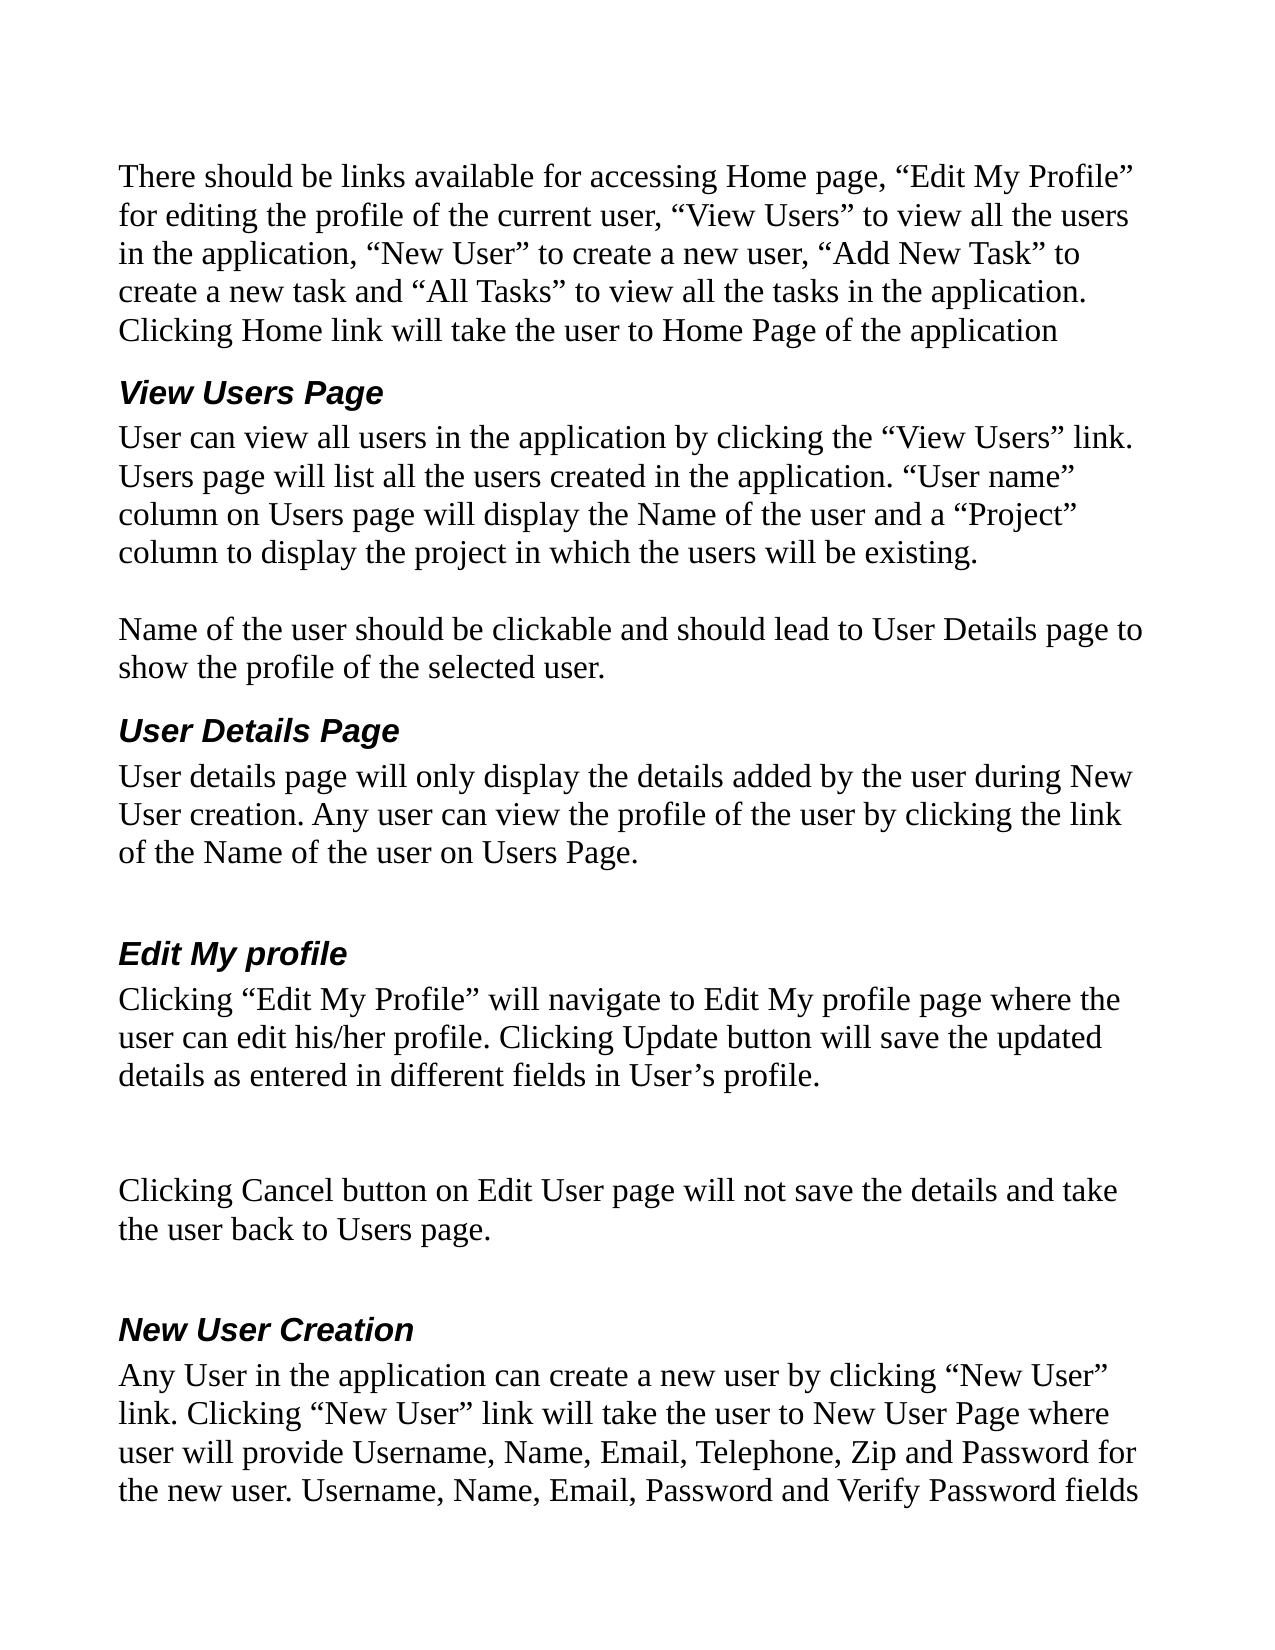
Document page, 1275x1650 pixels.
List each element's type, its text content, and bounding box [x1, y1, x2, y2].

text There should be links available for accessing Home page, “Edit My Profile” for editing the profile of the current user, “View Users” to view all the users in the application, “New User” to create a new user, “Add New Task” to create a new task and “All Tasks” to view all the tasks in the application. [118, 156, 1157, 310]
text Name of the user should be clickable and should lead to User Details page to show the profile of the selected user. [118, 609, 1157, 686]
text User details page will only display the details added by the user during New User creation. Any user can view the profile of the user by clicking the link of the Name of the user on Users Page. [118, 756, 1157, 909]
text User can view all users in the application by clicking the “View Users” link. Users page will list all the users created in the application. “User name” column on Users page will display the Name of the user and a “Project” column to display the project in which the users will be existing. [118, 418, 1157, 571]
text Any User in the application can create a new user by clicking “New User” link. Clicking “New User” link will take the user to New User Page where user will provide Username, Name, Email, Telephone, Zip and Password for the new user. Username, Name, Email, Password and Verify Password fields [118, 1355, 1157, 1508]
subtitle User Details Page [118, 711, 1157, 749]
subtitle Edit My profile [118, 934, 1157, 973]
subtitle New User Creation [118, 1311, 1157, 1349]
text Clicking Home link will take the user to Home Page of the application [118, 310, 1157, 348]
text Clicking Cancel button on Edit User page will not save the details and take the user back to Users page. [118, 1171, 1157, 1247]
text Clicking “Edit My Profile” will navigate to Edit My profile page where the user can edit his/her profile. Clicking Update button will save the updated details as entered in different fields in User’s profile. [118, 979, 1157, 1132]
subtitle View Users Page [118, 373, 1157, 412]
